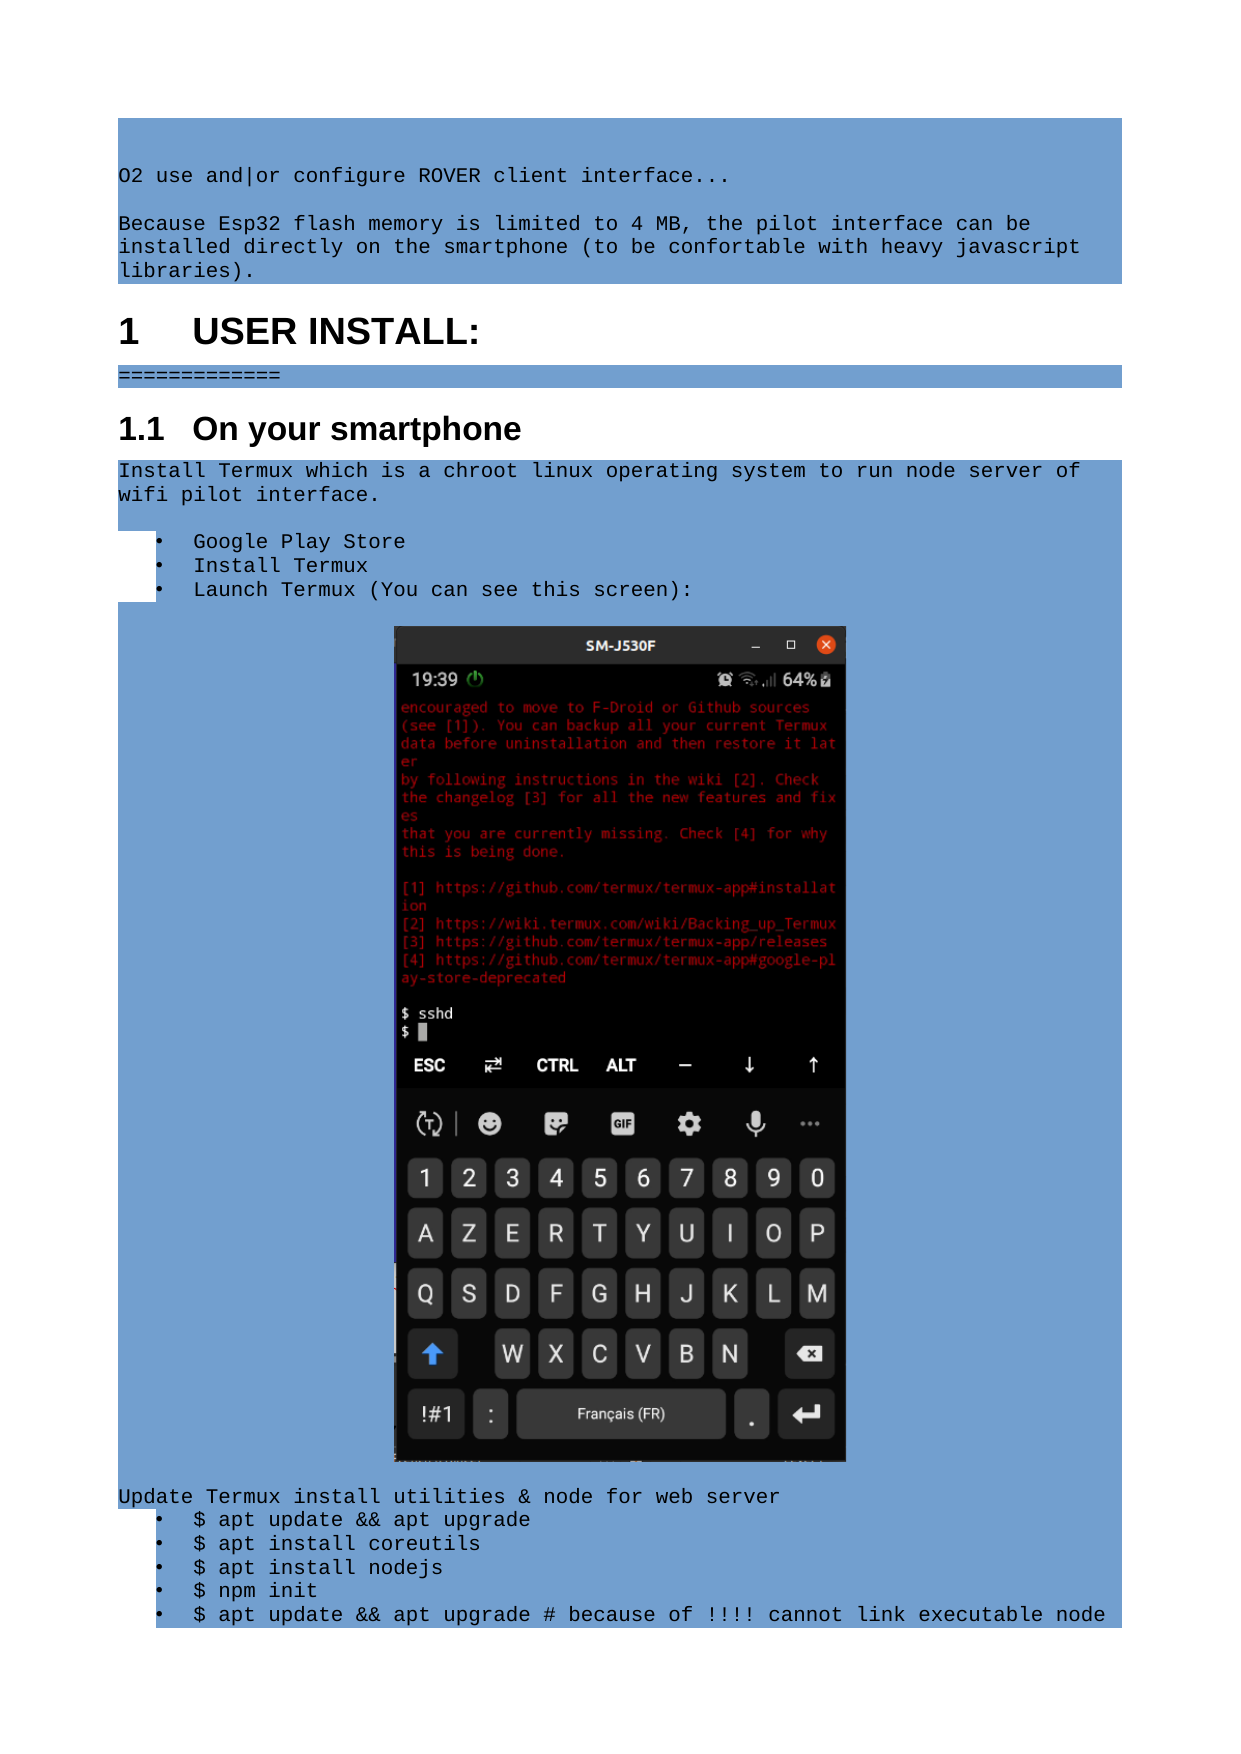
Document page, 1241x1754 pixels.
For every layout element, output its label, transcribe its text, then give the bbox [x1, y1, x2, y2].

subtitle On your smartphone [118, 409, 1122, 448]
list $ npm init [156, 1580, 1122, 1604]
subtitle USER INSTALL: [118, 309, 1122, 352]
text Update Termux install utilities & node for web server [118, 1486, 1122, 1509]
text Install Termux which is a chroot linux operating system to run node server of wifi pilot interface. [118, 460, 1122, 508]
list Install Termux [156, 555, 1122, 579]
text ============= [118, 365, 1122, 388]
list Google Play Store [156, 531, 1122, 555]
list $ apt update && apt upgrade # because of !!!! cannot link executable node [156, 1604, 1122, 1628]
picture [394, 626, 847, 1462]
text Because Esp32 flash memory is limited to 4 MB, the pilot interface can be installed directly on the smartphone (to be confortable with heavy javascript libraries). [118, 213, 1122, 284]
list Launch Termux (You can see this screen): [156, 579, 1122, 602]
text O2 use and|or configure ROVER client interface... [118, 165, 1122, 189]
list $ apt install nodejs [156, 1557, 1122, 1580]
list $ apt install coreutils [156, 1533, 1122, 1557]
list $ apt update && apt upgrade [156, 1509, 1122, 1533]
